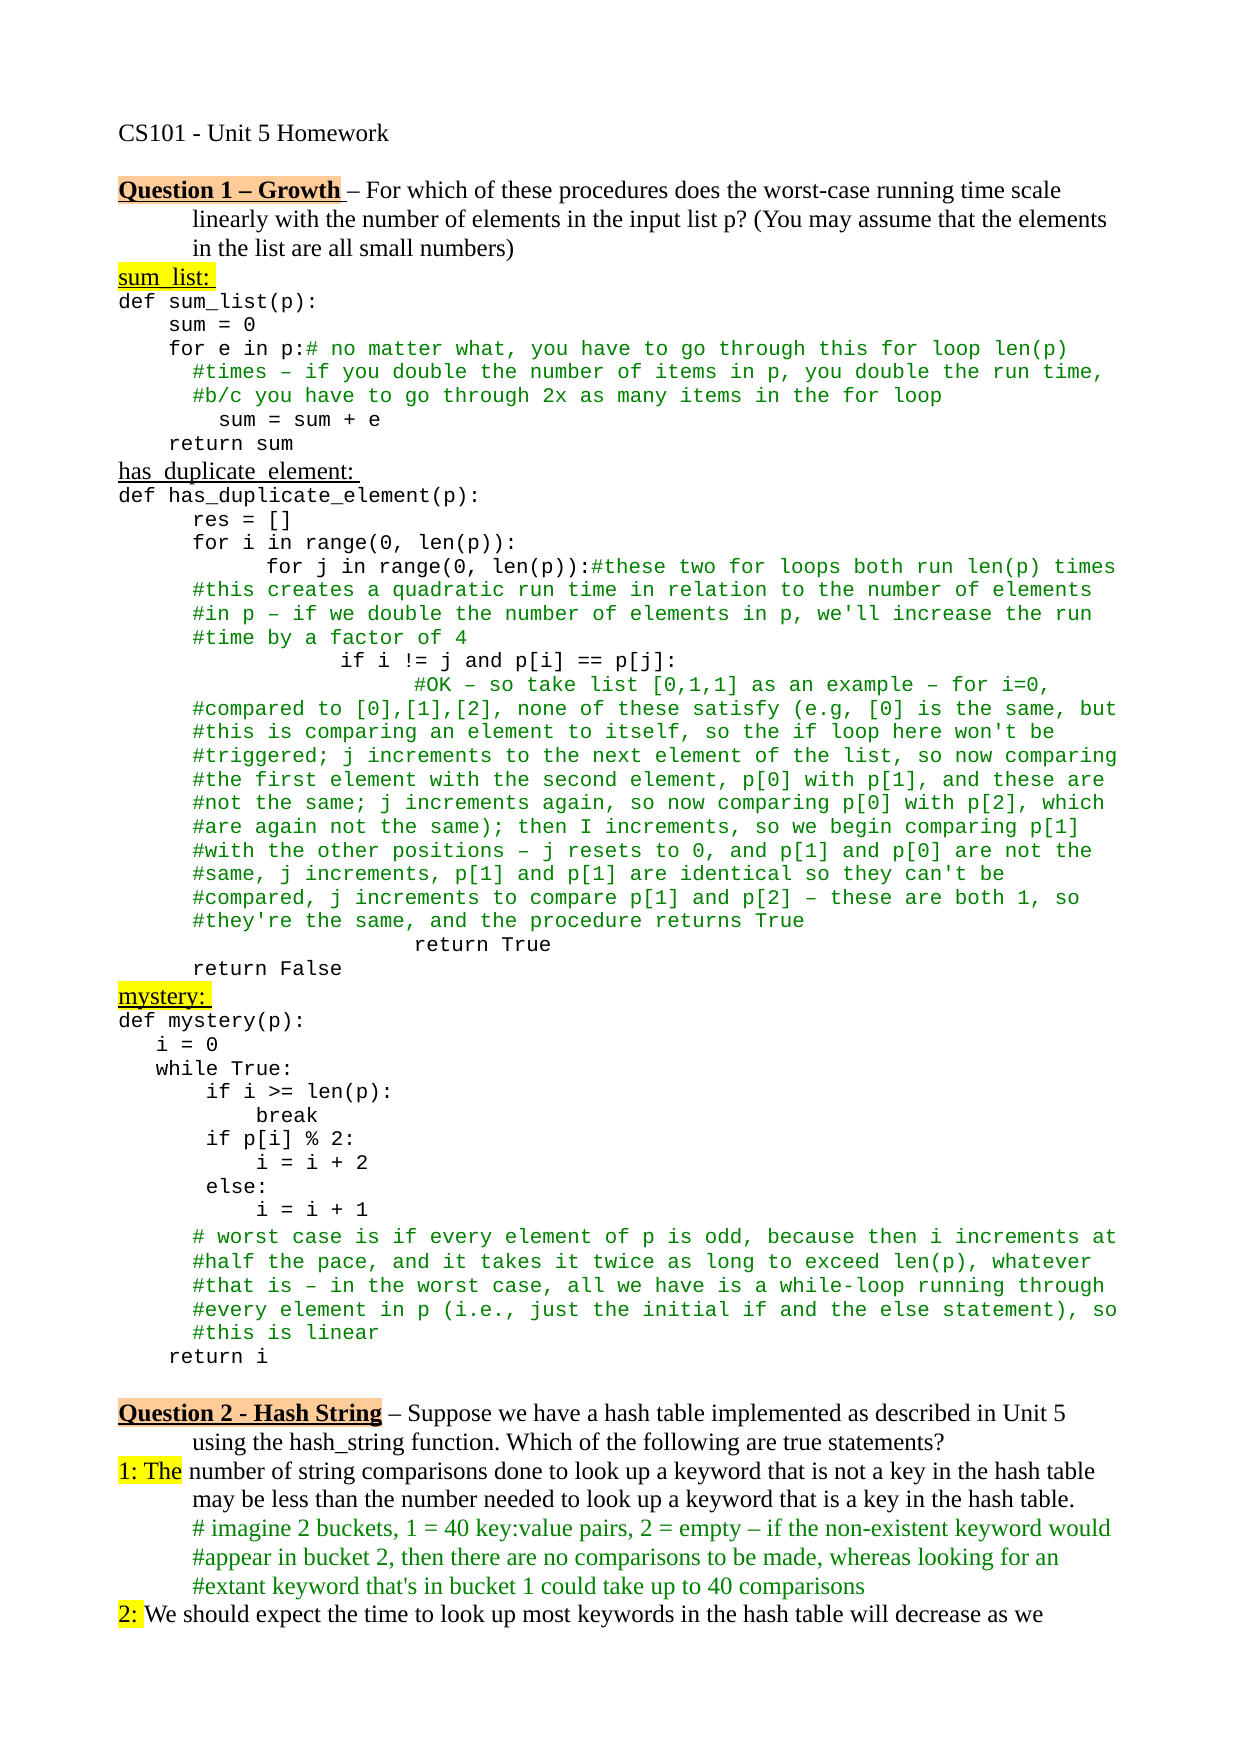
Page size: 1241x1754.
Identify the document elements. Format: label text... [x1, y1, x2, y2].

text return True [118, 934, 1122, 958]
text # imagine 2 buckets, 1 = 40 key:value pairs, 2 = empty – if the non-existent keyword would #appear in bucket 2, then there are no comparisons to be made, whereas looking for an #extant keyword that's in bucket 1 could take up to 40 comparisons [118, 1513, 1122, 1599]
text mystery: [118, 981, 1122, 1010]
text break [118, 1105, 1122, 1128]
text def has_duplicate_element(p): [118, 485, 1122, 508]
text while True: [118, 1057, 1122, 1081]
text return sum [118, 432, 1122, 456]
text return i [118, 1346, 1122, 1369]
text Question 2 - Hash String – Suppose we have a hash table implemented as described in Unit 5 using the hash_string function. Which of the following are true statements? [118, 1398, 1122, 1456]
text 2: We should expect the time to look up most keywords in the hash table will decrease as we [118, 1599, 1122, 1628]
text sum = sum + e [118, 409, 1122, 432]
text for e in p:# no matter what, you have to go through this for loop len(p) #times – if you double the number of items in p, you double the run time, #b/c you have to go through 2x as many items in the for loop [118, 338, 1122, 409]
text has_duplicate_element: [118, 456, 1122, 485]
text 1: The number of string comparisons done to look up a keyword that is not a key in the hash table may be less than the number needed to look up a keyword that is a key in the hash table. [118, 1456, 1122, 1513]
text for j in range(0, len(p)):#these two for loops both run len(p) times #this creates a quadratic run time in relation to the number of elements #in p – if we double the number of elements in p, we'll increase the run #time by a factor of 4 [118, 556, 1122, 650]
text i = i + 2 [118, 1152, 1122, 1176]
text for i in range(0, len(p)): [118, 532, 1122, 556]
text i = i + 1 [118, 1199, 1122, 1223]
text CS101 - Unit 5 Homework [118, 118, 1122, 147]
text #OK – so take list [0,1,1] as an example – for i=0, #compared to [0],[1],[2], none of these satisfy (e.g, [0] is the same, but #this is comparing an element to itself, so the if loop here won't be #triggered; j increments to the next element of the list, so now comparing #the first element with the second element, p[0] with p[1], and these are #not the same; j increments again, so now comparing p[0] with p[2], which #are again not the same); then I increments, so we begin comparing p[1] #with the other positions – j resets to 0, and p[1] and p[0] are not the #same, j increments, p[1] and p[1] are identical so they can't be #compared, j increments to compare p[1] and p[2] – these are both 1, so #they're the same, and the procedure returns True [118, 674, 1122, 934]
text sum = 0 [118, 314, 1122, 338]
text else: [118, 1176, 1122, 1199]
text return False [118, 958, 1122, 981]
text Question 1 – Growth – For which of these procedures does the worst-case running time scale linearly with the number of elements in the input list p? (You may assume that the elements in the list are all small numbers) [118, 176, 1122, 262]
text if i != j and p[i] == p[j]: [118, 650, 1122, 674]
text def sum_list(p): [118, 291, 1122, 314]
text # worst case is if every element of p is odd, because then i increments at #half the pace, and it takes it twice as long to exceed len(p), whatever #that is – in the worst case, all we have is a while-loop running through #every element in p (i.e., just the initial if and the else statement), so #this is linear [118, 1223, 1122, 1346]
text if p[i] % 2: [118, 1128, 1122, 1152]
text sum_list: [118, 262, 1122, 291]
text i = 0 [118, 1034, 1122, 1057]
text def mystery(p): [118, 1010, 1122, 1034]
text if i >= len(p): [118, 1081, 1122, 1105]
text res = [] [118, 508, 1122, 532]
